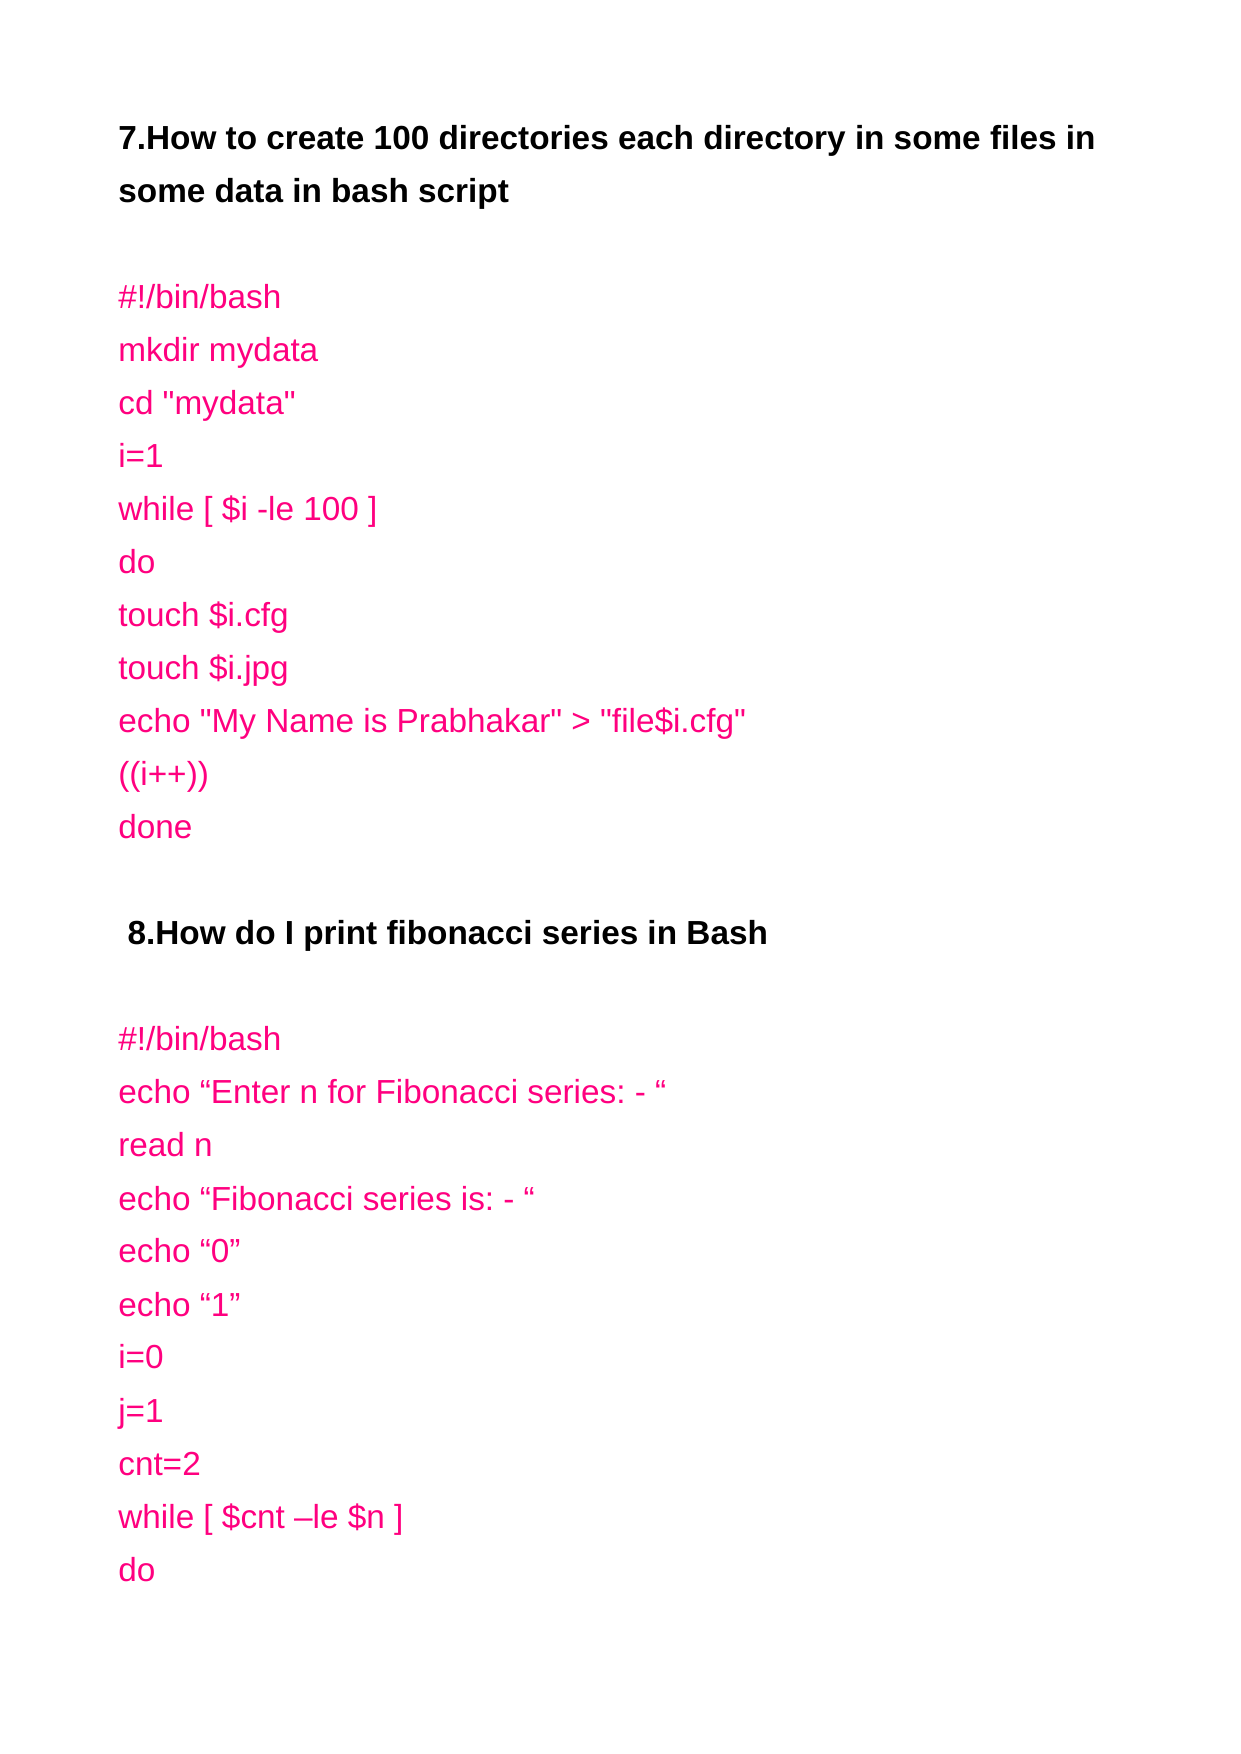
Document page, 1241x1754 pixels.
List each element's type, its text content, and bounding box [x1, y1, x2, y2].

text while [ $cnt –le $n ] [118, 1497, 1122, 1535]
text 8.How do I print fibonacci series in Bash [118, 913, 1122, 952]
text i=1 [118, 436, 1122, 475]
text cd "mydata" [118, 383, 1122, 422]
text while [ $i -le 100 ] [118, 489, 1122, 528]
text echo “Enter n for Fibonacci series: - “ [118, 1072, 1122, 1111]
text echo "My Name is Prabhakar" > "file$i.cfg" [118, 701, 1122, 740]
text j=1 [118, 1391, 1122, 1429]
text #!/bin/bash [118, 1019, 1122, 1058]
text mkdir mydata [118, 330, 1122, 369]
text ((i++)) [118, 754, 1122, 793]
text touch $i.cfg [118, 595, 1122, 634]
text #!/bin/bash [118, 277, 1122, 316]
text echo “1” [118, 1284, 1122, 1323]
text read n [118, 1126, 1122, 1164]
text i=0 [118, 1338, 1122, 1376]
text cnt=2 [118, 1444, 1122, 1482]
text done [118, 807, 1122, 846]
text do [118, 1550, 1122, 1588]
text echo “0” [118, 1232, 1122, 1270]
text touch $i.jpg [118, 648, 1122, 687]
text echo “Fibonacci series is: - “ [118, 1178, 1122, 1217]
text 7.How to create 100 directories each directory in some files in some data in bash script [118, 118, 1122, 209]
text do [118, 542, 1122, 581]
